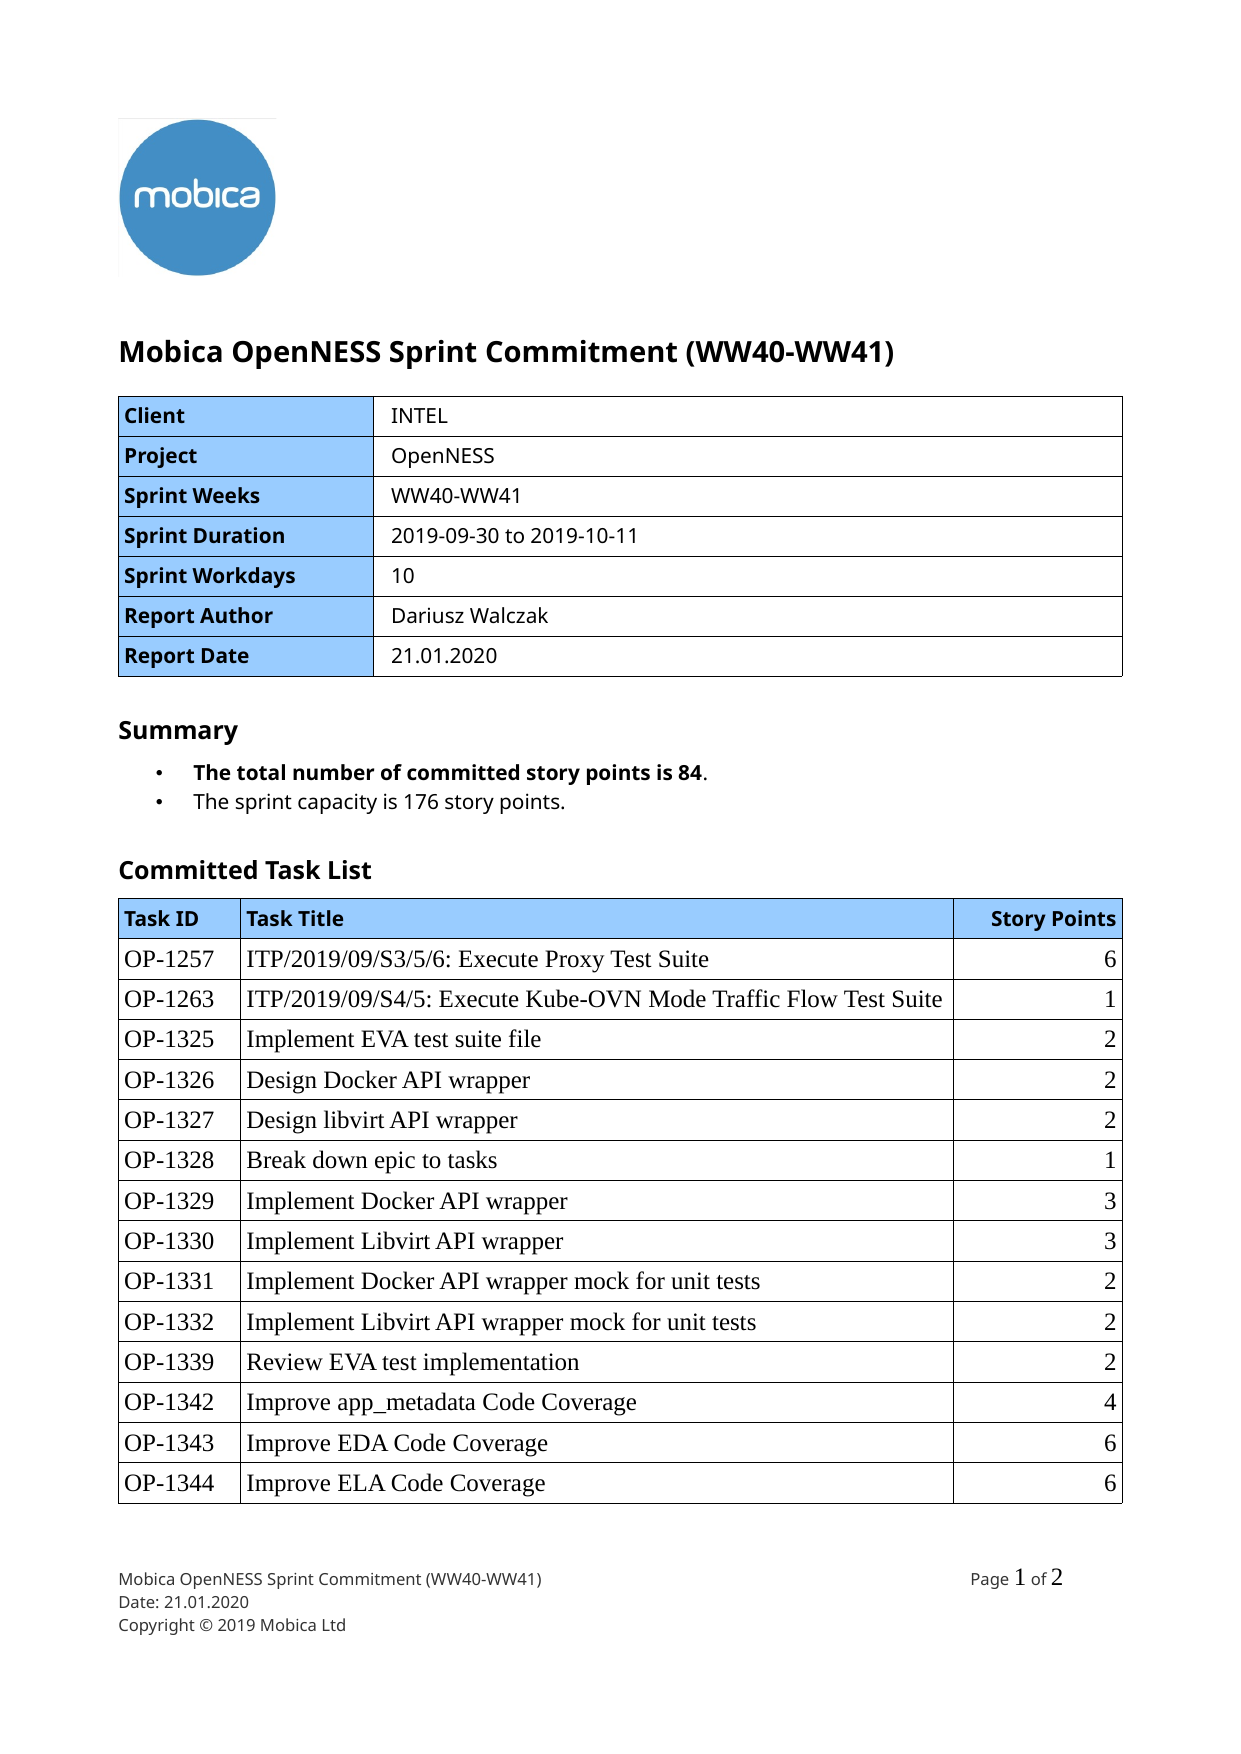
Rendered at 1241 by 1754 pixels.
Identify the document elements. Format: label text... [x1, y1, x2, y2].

table_cell OP-1257 [119, 939, 240, 978]
subtitle Summary [118, 713, 1122, 747]
table_cell OP-1339 [119, 1342, 240, 1382]
table_cell 3 [954, 1221, 1122, 1261]
table_cell OP-1342 [119, 1383, 240, 1422]
table_cell 2 [954, 1060, 1122, 1099]
table_cell 2 [954, 1100, 1122, 1140]
table_cell OP-1327 [119, 1100, 240, 1140]
list The sprint capacity is 176 story points. [156, 787, 1122, 815]
table_cell 21.01.2020 [374, 637, 1122, 676]
table_cell Implement Libvirt API wrapper mock for unit tests [241, 1302, 953, 1341]
table_header Task ID [119, 899, 240, 938]
table_cell ITP/2019/09/S4/5: Execute Kube-OVN Mode Traffic Flow Test Suite [241, 980, 953, 1019]
table_cell 2019-09-30 to 2019-10-11 [374, 517, 1122, 556]
table_cell OP-1329 [119, 1181, 240, 1220]
subtitle Committed Task List [118, 852, 1122, 886]
table_cell OP-1325 [119, 1020, 240, 1059]
table_cell 2 [954, 1020, 1122, 1059]
subtitle Mobica OpenNESS Sprint Commitment (WW40-WW41) [118, 331, 1122, 371]
table_cell ITP/2019/09/S3/5/6: Execute Proxy Test Suite [241, 939, 953, 978]
table_header Task Title [241, 899, 953, 938]
table_cell OP-1330 [119, 1221, 240, 1261]
table_cell WW40-WW41 [374, 477, 1122, 516]
table_cell 10 [374, 557, 1122, 596]
table_cell OP-1263 [119, 980, 240, 1019]
table_cell Improve app_metadata Code Coverage [241, 1383, 953, 1422]
table_cell Dariusz Walczak [374, 597, 1122, 636]
table_cell 1 [954, 1141, 1122, 1180]
table_cell OP-1344 [119, 1463, 240, 1502]
table_cell Sprint Weeks [119, 477, 373, 516]
table_cell OP-1343 [119, 1423, 240, 1462]
table_header INTEL [374, 397, 1122, 436]
table_cell OpenNESS [374, 437, 1122, 476]
table_cell Report Date [119, 637, 373, 676]
list The total number of committed story points is 84. [156, 758, 1122, 787]
table_cell Report Author [119, 597, 373, 636]
table_cell Review EVA test implementation [241, 1342, 953, 1382]
table_cell Sprint Workdays [119, 557, 373, 596]
table_cell OP-1331 [119, 1262, 240, 1301]
table_cell Implement Libvirt API wrapper [241, 1221, 953, 1261]
table_cell Break down epic to tasks [241, 1141, 953, 1180]
table_header Client [119, 397, 373, 436]
table_cell 2 [954, 1302, 1122, 1341]
table_cell OP-1332 [119, 1302, 240, 1341]
table_header Story Points [954, 899, 1122, 938]
table_cell OP-1328 [119, 1141, 240, 1180]
table_cell Improve ELA Code Coverage [241, 1463, 953, 1502]
table_cell 2 [954, 1262, 1122, 1301]
table_cell OP-1326 [119, 1060, 240, 1099]
table_cell 3 [954, 1181, 1122, 1220]
table_cell 2 [954, 1342, 1122, 1382]
table_cell 6 [954, 939, 1122, 978]
table_cell Improve EDA Code Coverage [241, 1423, 953, 1462]
picture [118, 118, 277, 277]
table_cell 4 [954, 1383, 1122, 1422]
table_cell Sprint Duration [119, 517, 373, 556]
table_cell 6 [954, 1463, 1122, 1502]
table_cell Design libvirt API wrapper [241, 1100, 953, 1140]
table_cell Design Docker API wrapper [241, 1060, 953, 1099]
table_cell 6 [954, 1423, 1122, 1462]
table_cell Implement Docker API wrapper mock for unit tests [241, 1262, 953, 1301]
table_cell Project [119, 437, 373, 476]
table_cell 1 [954, 980, 1122, 1019]
table_cell Implement Docker API wrapper [241, 1181, 953, 1220]
table_cell Implement EVA test suite file [241, 1020, 953, 1059]
